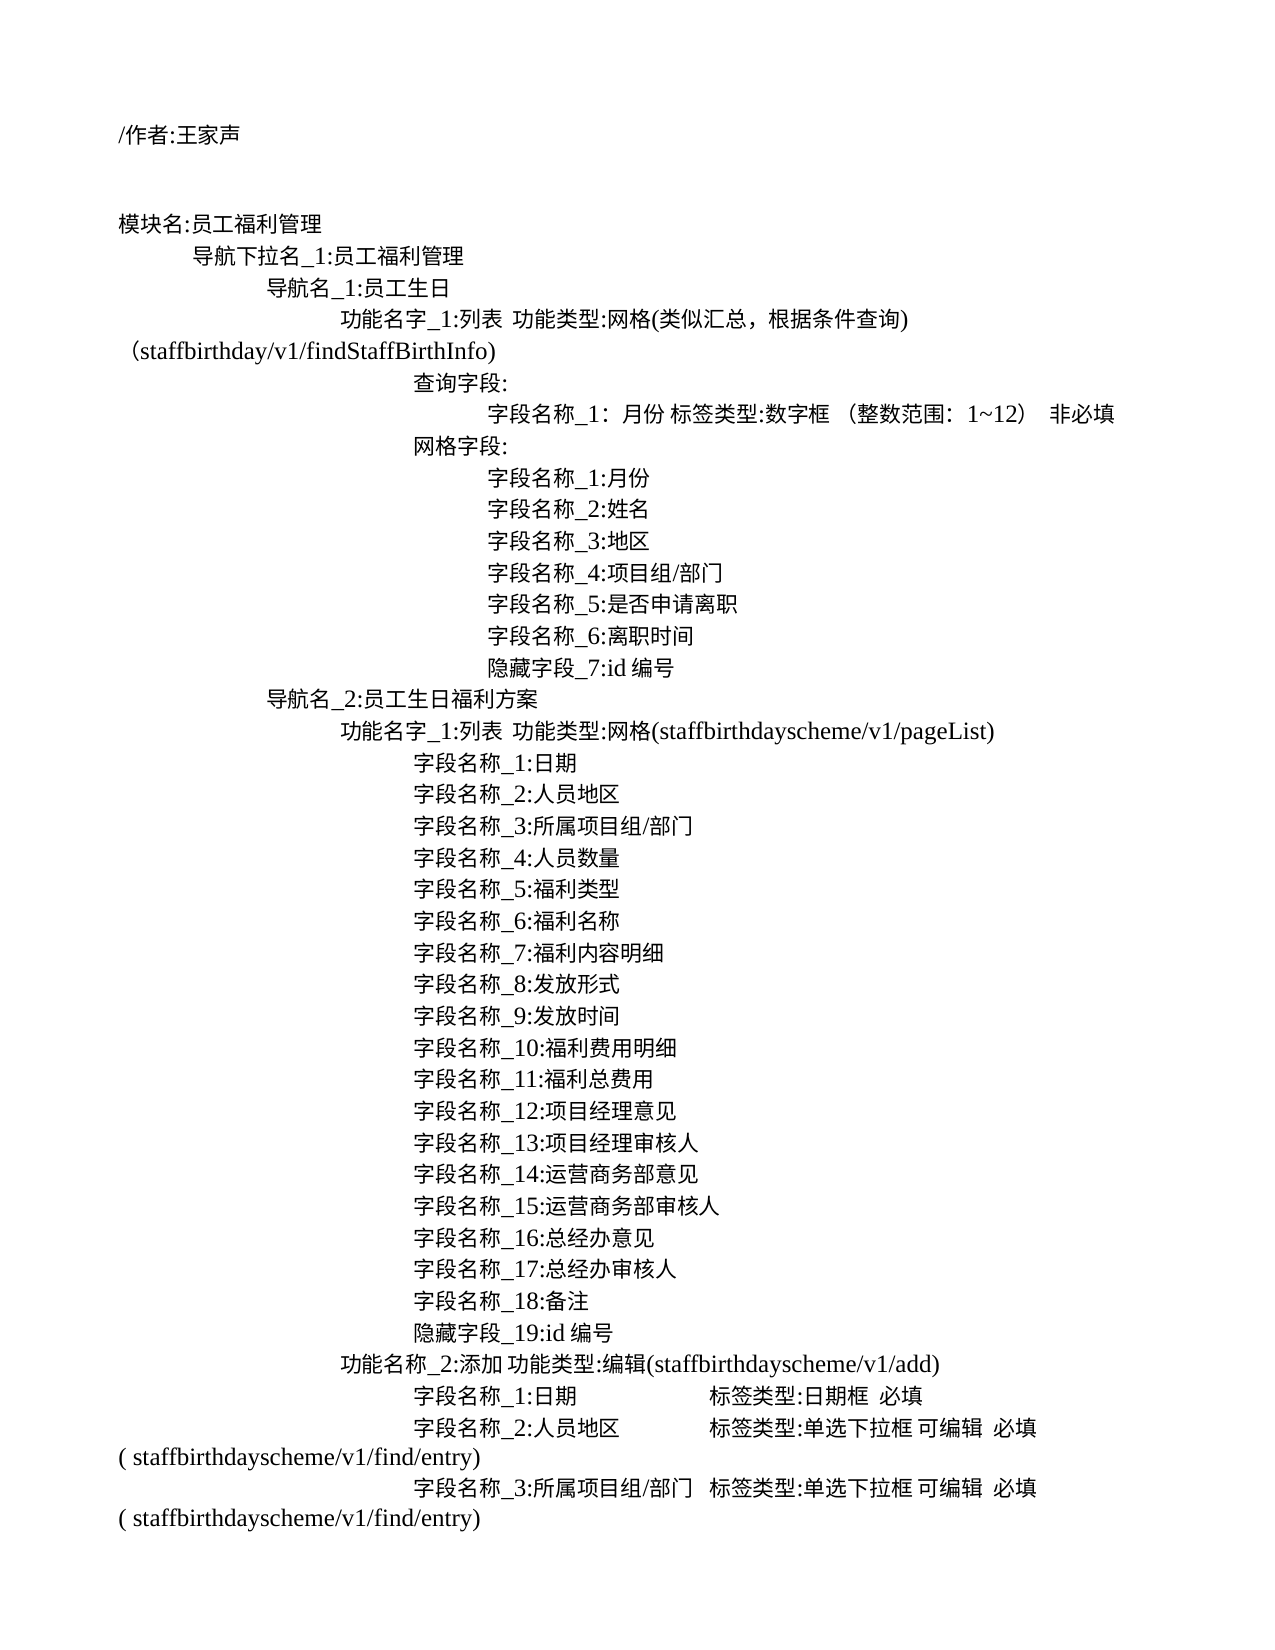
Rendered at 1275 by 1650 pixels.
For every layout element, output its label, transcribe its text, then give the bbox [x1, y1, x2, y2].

text 功能名字_1:列表 功能类型:网格(staffbirthdayscheme/v1/pageList) [118, 714, 1157, 746]
text 字段名称_3:所属项目组/部门 标签类型:单选下拉框 可编辑 必填 [118, 1471, 1157, 1503]
text 字段名称_2:人员地区 [118, 777, 1157, 809]
text 隐藏字段_7:id编号 [118, 651, 1157, 682]
text /作者:王家声 [118, 118, 1157, 150]
text 字段名称_10:福利费用明细 [118, 1031, 1157, 1062]
text 字段名称_8:发放形式 [118, 967, 1157, 999]
text 字段名称_12:项目经理意见 [118, 1094, 1157, 1126]
text 字段名称_14:运营商务部意见 [118, 1157, 1157, 1189]
text 字段名称_2:人员地区 标签类型:单选下拉框 可编辑 必填 [118, 1411, 1157, 1442]
text 功能名称_2:添加 功能类型:编辑(staffbirthdayscheme/v1/add) [118, 1347, 1157, 1379]
text 字段名称_4:项目组/部门 [118, 556, 1157, 587]
text 字段名称_3:地区 [118, 524, 1157, 556]
text 字段名称_1:日期 标签类型:日期框 必填 [118, 1379, 1157, 1411]
text 字段名称_7:福利内容明细 [118, 936, 1157, 967]
text 字段名称_1:月份 [118, 461, 1157, 492]
text 字段名称_6:福利名称 [118, 904, 1157, 936]
text 字段名称_16:总经办意见 [118, 1221, 1157, 1252]
text 导航名_2:员工生日福利方案 [118, 682, 1157, 714]
text 字段名称_2:姓名 [118, 492, 1157, 524]
text 字段名称_1:日期 [118, 746, 1157, 777]
text 字段名称_3:所属项目组/部门 [118, 809, 1157, 841]
text 字段名称_11:福利总费用 [118, 1062, 1157, 1094]
text 网格字段: [118, 429, 1157, 461]
text 隐藏字段_19:id编号 [118, 1316, 1157, 1347]
text 导航名_1:员工生日 [118, 271, 1157, 302]
text 字段名称_4:人员数量 [118, 841, 1157, 872]
text 字段名称_5:福利类型 [118, 872, 1157, 904]
text ( staffbirthdayscheme/v1/find/entry) [118, 1503, 1157, 1531]
text ( staffbirthdayscheme/v1/find/entry) [118, 1442, 1157, 1471]
text 字段名称_17:总经办审核人 [118, 1252, 1157, 1284]
text 导航下拉名_1:员工福利管理 [118, 239, 1157, 271]
text 字段名称_6:离职时间 [118, 619, 1157, 651]
text 字段名称_5:是否申请离职 [118, 587, 1157, 619]
text 模块名:员工福利管理 [118, 207, 1157, 239]
text 查询字段: [118, 366, 1157, 397]
text 字段名称_13:项目经理审核人 [118, 1126, 1157, 1157]
text 字段名称_1：月份 标签类型:数字框 （整数范围：1~12） 非必填 [118, 397, 1157, 429]
text 字段名称_15:运营商务部审核人 [118, 1189, 1157, 1221]
text 字段名称_9:发放时间 [118, 999, 1157, 1031]
text 功能名字_1:列表 功能类型:网格(类似汇总，根据条件查询)（staffbirthday/v1/findStaffBirthInfo) [118, 302, 1157, 366]
text 字段名称_18:备注 [118, 1284, 1157, 1316]
